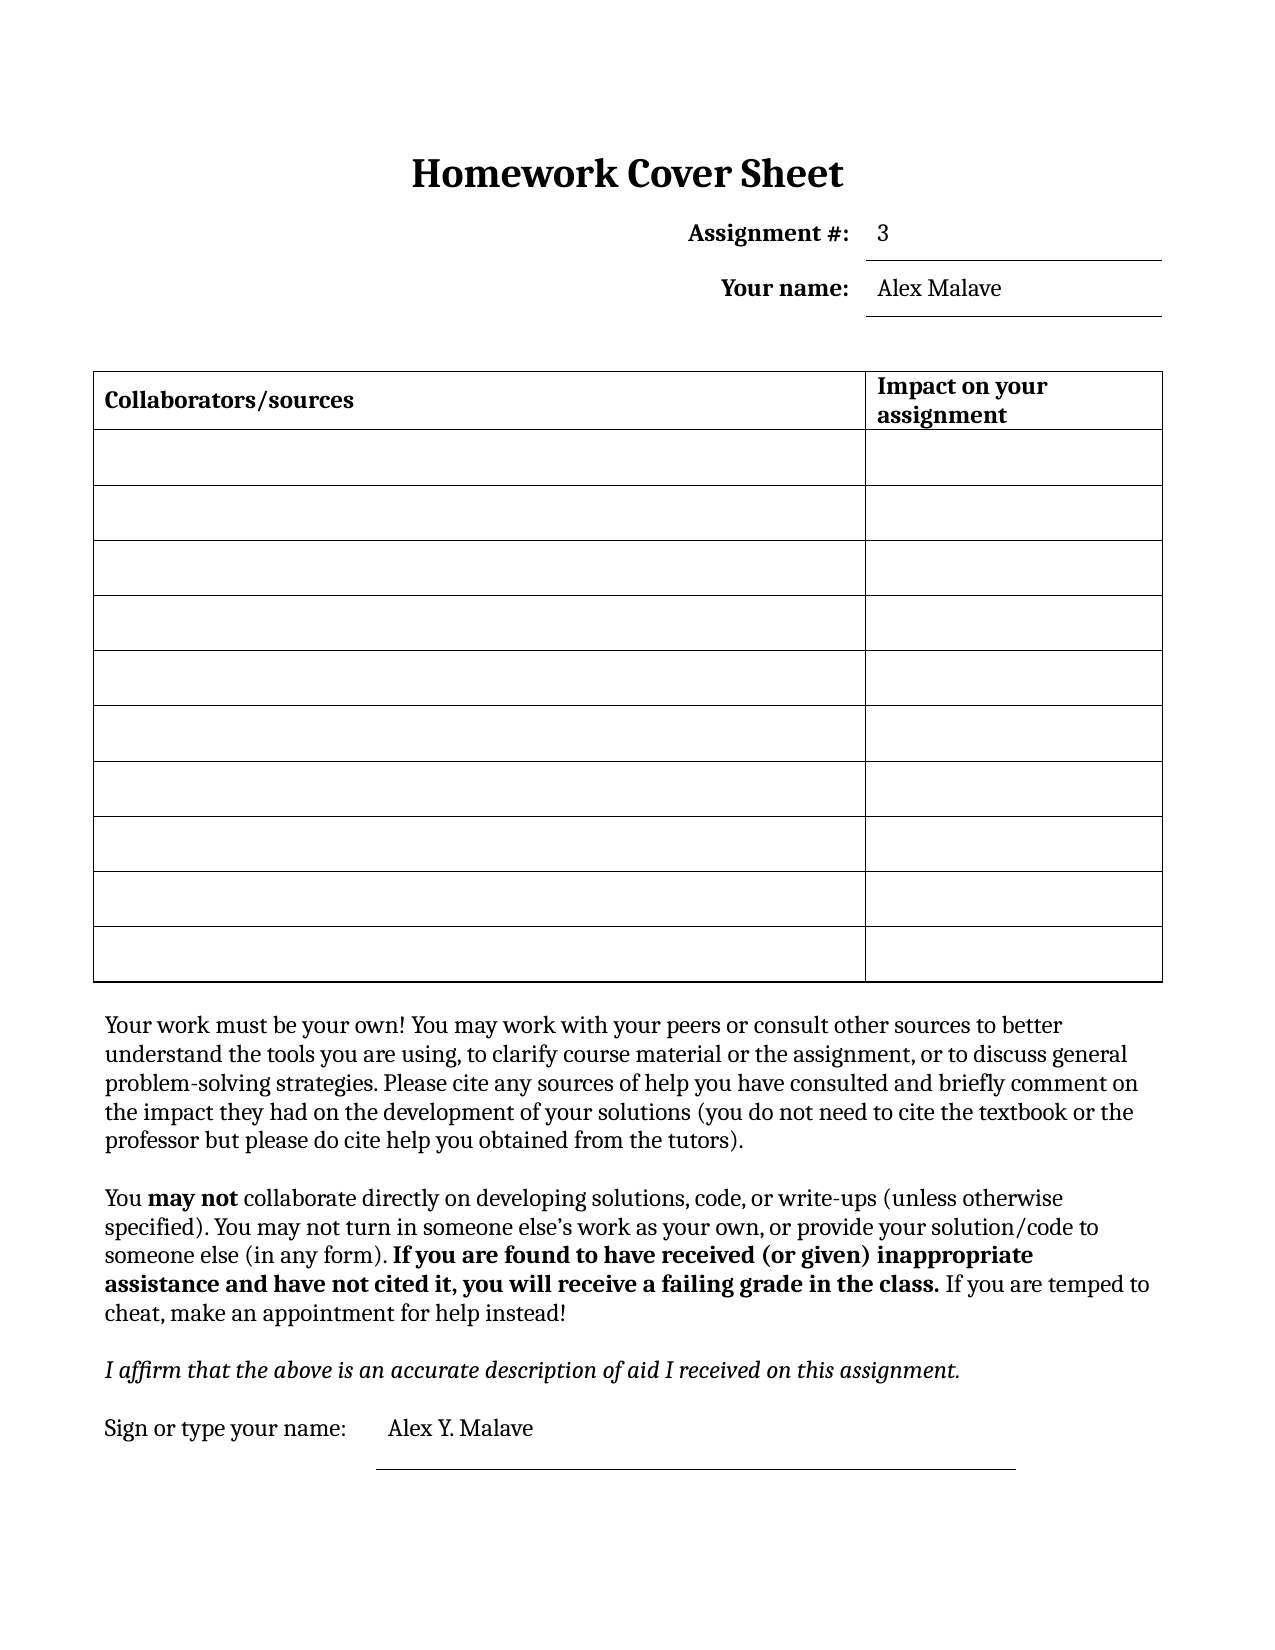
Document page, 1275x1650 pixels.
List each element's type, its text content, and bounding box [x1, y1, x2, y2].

table_cell Impact on your assignment [866, 372, 1162, 429]
table_cell [866, 817, 1162, 871]
table_cell [94, 486, 865, 540]
table_cell 3 [866, 205, 1162, 260]
table_cell [866, 927, 1162, 981]
table_cell Alex Malave [866, 261, 1162, 316]
table_cell [94, 541, 865, 595]
table_cell [866, 596, 1162, 650]
table_cell [94, 651, 865, 705]
text I affirm that the above is an accurate description of aid I received on this assignment. [104, 1356, 1154, 1385]
table_cell [94, 872, 865, 926]
table_cell [866, 486, 1162, 540]
table_cell [94, 762, 865, 816]
table_cell [866, 317, 1162, 371]
table_cell [94, 430, 865, 484]
table_cell [866, 762, 1162, 816]
table_cell Collaborators/sources [94, 372, 865, 429]
table_header Homework Cover Sheet [93, 150, 1162, 205]
table_cell [866, 706, 1162, 761]
table_cell [866, 651, 1162, 705]
table_cell [94, 927, 865, 981]
table_cell [866, 872, 1162, 926]
table_cell [94, 596, 865, 650]
table_cell Your name: [93, 260, 866, 316]
table_cell [93, 316, 866, 371]
table_cell Assignment #: [93, 205, 866, 260]
table_header Sign or type your name: [93, 1414, 376, 1469]
table_cell [94, 817, 865, 871]
table_cell [866, 541, 1162, 595]
table_cell [94, 706, 865, 761]
text You may not collaborate directly on developing solutions, code, or write-ups (unless otherwise specified). You may not turn in someone else’s work as your own, or provide your solution/code to someone else (in any form). If you are found to have received (or given) inappropriate assistance and have not cited it, you will receive a failing grade in the class. If you are temped to cheat, make an appointment for help instead! [104, 1184, 1154, 1327]
table_header Alex Y. Malave [376, 1414, 1016, 1469]
table_cell [866, 430, 1162, 484]
text Your work must be your own! You may work with your peers or consult other sources to better understand the tools you are using, to clarify course material or the assignment, or to discuss general problem-solving strategies. Please cite any sources of help you have consulted and briefly comment on the impact they had on the development of your solutions (you do not need to cite the textbook or the professor but please do cite help you obtained from the tutors). [104, 1011, 1154, 1155]
